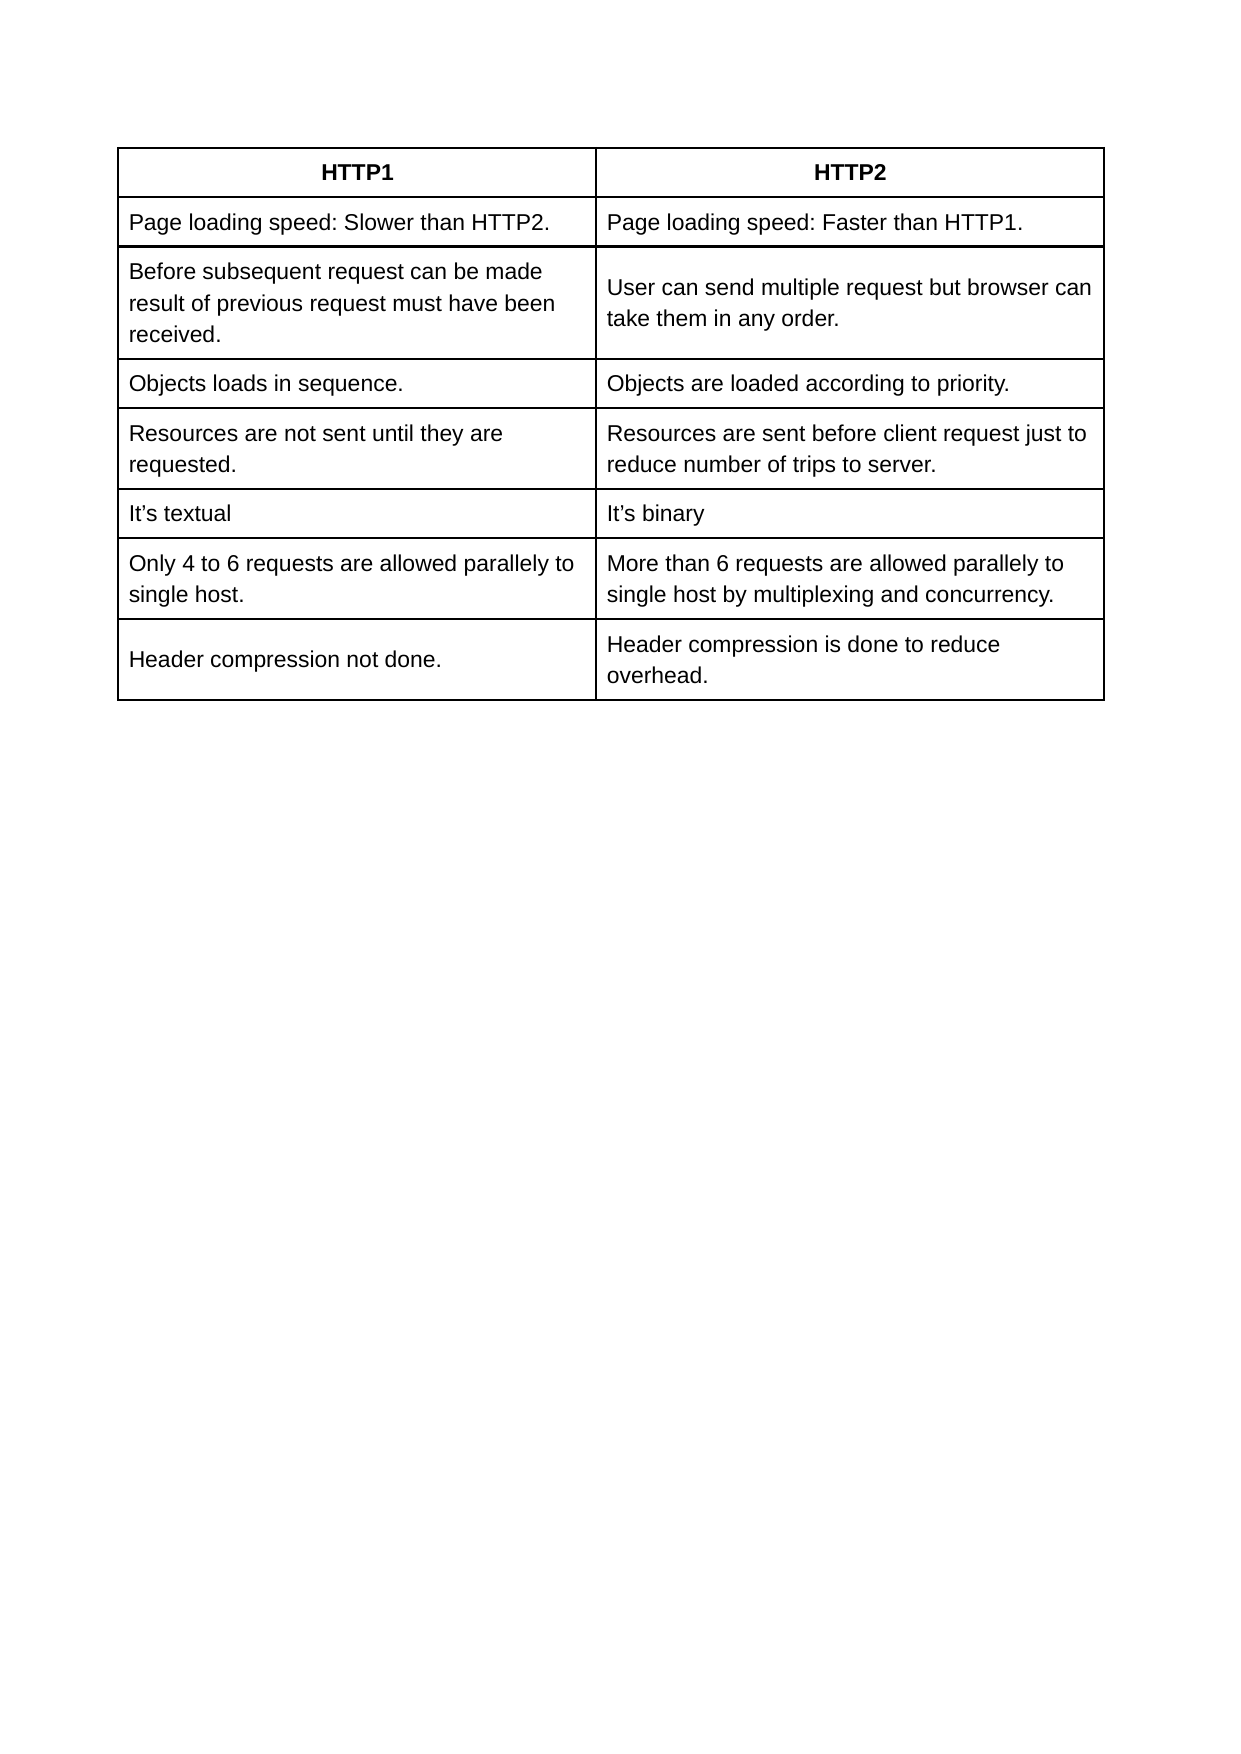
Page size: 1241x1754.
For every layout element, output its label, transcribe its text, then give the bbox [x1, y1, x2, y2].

table_cell Objects loads in sequence. [119, 360, 595, 407]
table_cell Page loading speed: Faster than HTTP1. [597, 198, 1103, 245]
table_cell Header compression is done to reduce overhead. [597, 620, 1103, 699]
table_cell Page loading speed: Slower than HTTP2. [119, 198, 595, 245]
table_cell It’s textual [119, 490, 595, 537]
table_cell Header compression not done. [119, 620, 595, 699]
table_header HTTP2 [597, 149, 1103, 196]
table_cell Before subsequent request can be made result of previous request must have been received. [119, 248, 595, 358]
table_cell Resources are not sent until they are requested. [119, 409, 595, 488]
table_cell Only 4 to 6 requests are allowed parallely to single host. [119, 539, 595, 618]
table_cell Objects are loaded according to priority. [597, 360, 1103, 407]
table_cell Resources are sent before client request just to reduce number of trips to server. [597, 409, 1103, 488]
table_cell User can send multiple request but browser can take them in any order. [597, 248, 1103, 358]
table_cell It’s binary [597, 490, 1103, 537]
table_header HTTP1 [119, 149, 595, 196]
table_cell More than 6 requests are allowed parallely to single host by multiplexing and concurrency. [597, 539, 1103, 618]
